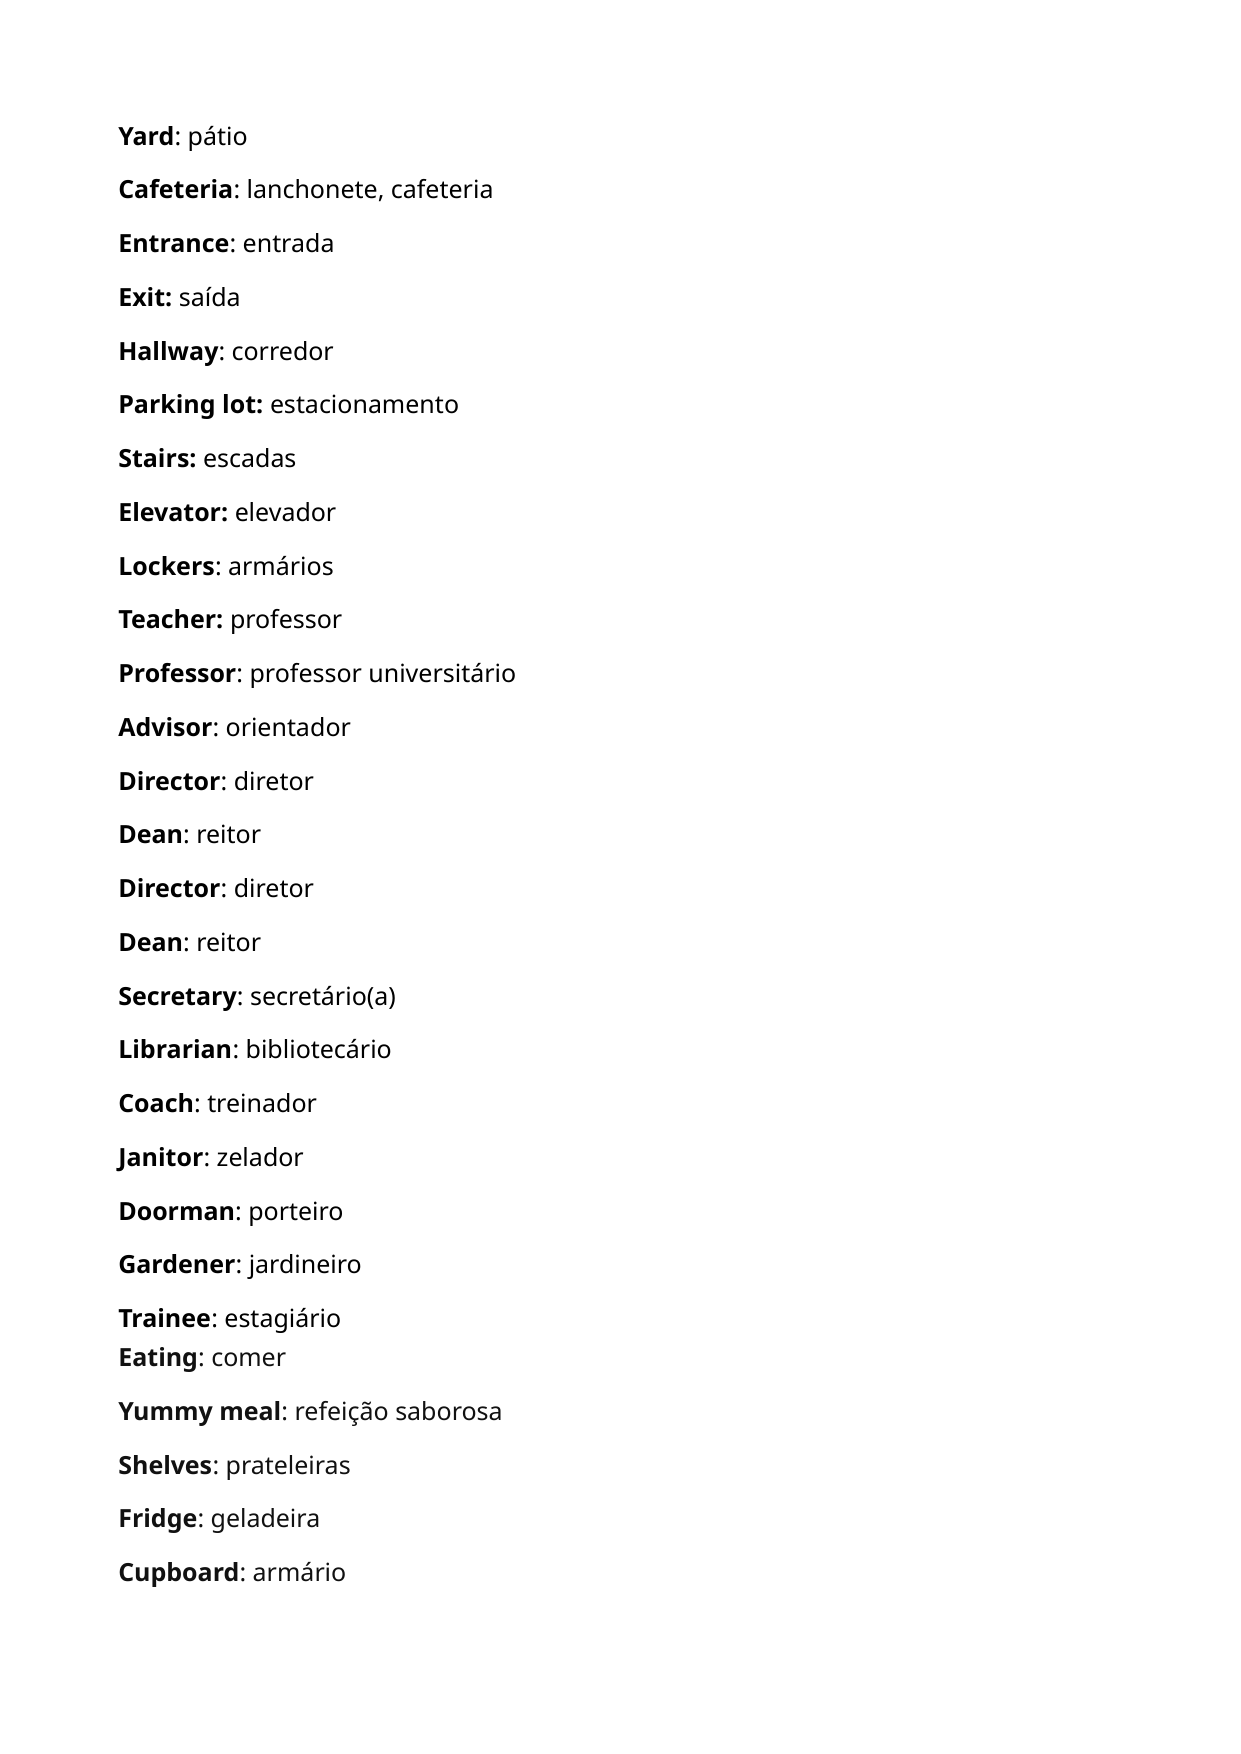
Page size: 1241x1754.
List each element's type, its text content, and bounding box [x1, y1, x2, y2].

text Entrance: entrada [118, 226, 1122, 260]
text Professor: professor universitário [118, 656, 1122, 690]
text Coach: treinador [118, 1086, 1122, 1120]
text Dean: reitor [118, 817, 1122, 851]
text Doorman: porteiro [118, 1193, 1122, 1227]
text Yard: pátio [118, 118, 1122, 152]
text Secretary: secretário(a) [118, 978, 1122, 1012]
text Trainee: estagiário Eating: comer [118, 1301, 1122, 1374]
text Cupboard: armário [118, 1555, 1122, 1589]
text Exit: saída [118, 279, 1122, 313]
text Dean: reitor [118, 924, 1122, 958]
text Elevator: elevador [118, 494, 1122, 528]
text Director: diretor [118, 871, 1122, 905]
text Librarian: bibliotecário [118, 1032, 1122, 1066]
text Shelves: prateleiras [118, 1447, 1122, 1481]
text Advisor: orientador [118, 709, 1122, 743]
text Lockers: armários [118, 548, 1122, 582]
text Fridge: geladeira [118, 1501, 1122, 1535]
text Director: diretor [118, 763, 1122, 797]
text Hallway: corredor [118, 333, 1122, 367]
text Stairs: escadas [118, 441, 1122, 475]
text Teacher: professor [118, 602, 1122, 636]
text Yummy meal: refeição saborosa [118, 1393, 1122, 1428]
text Gardener: jardineiro [118, 1247, 1122, 1281]
text Janitor: zelador [118, 1139, 1122, 1173]
text Cafeteria: lanchonete, cafeteria [118, 172, 1122, 206]
text Parking lot: estacionamento [118, 387, 1122, 421]
